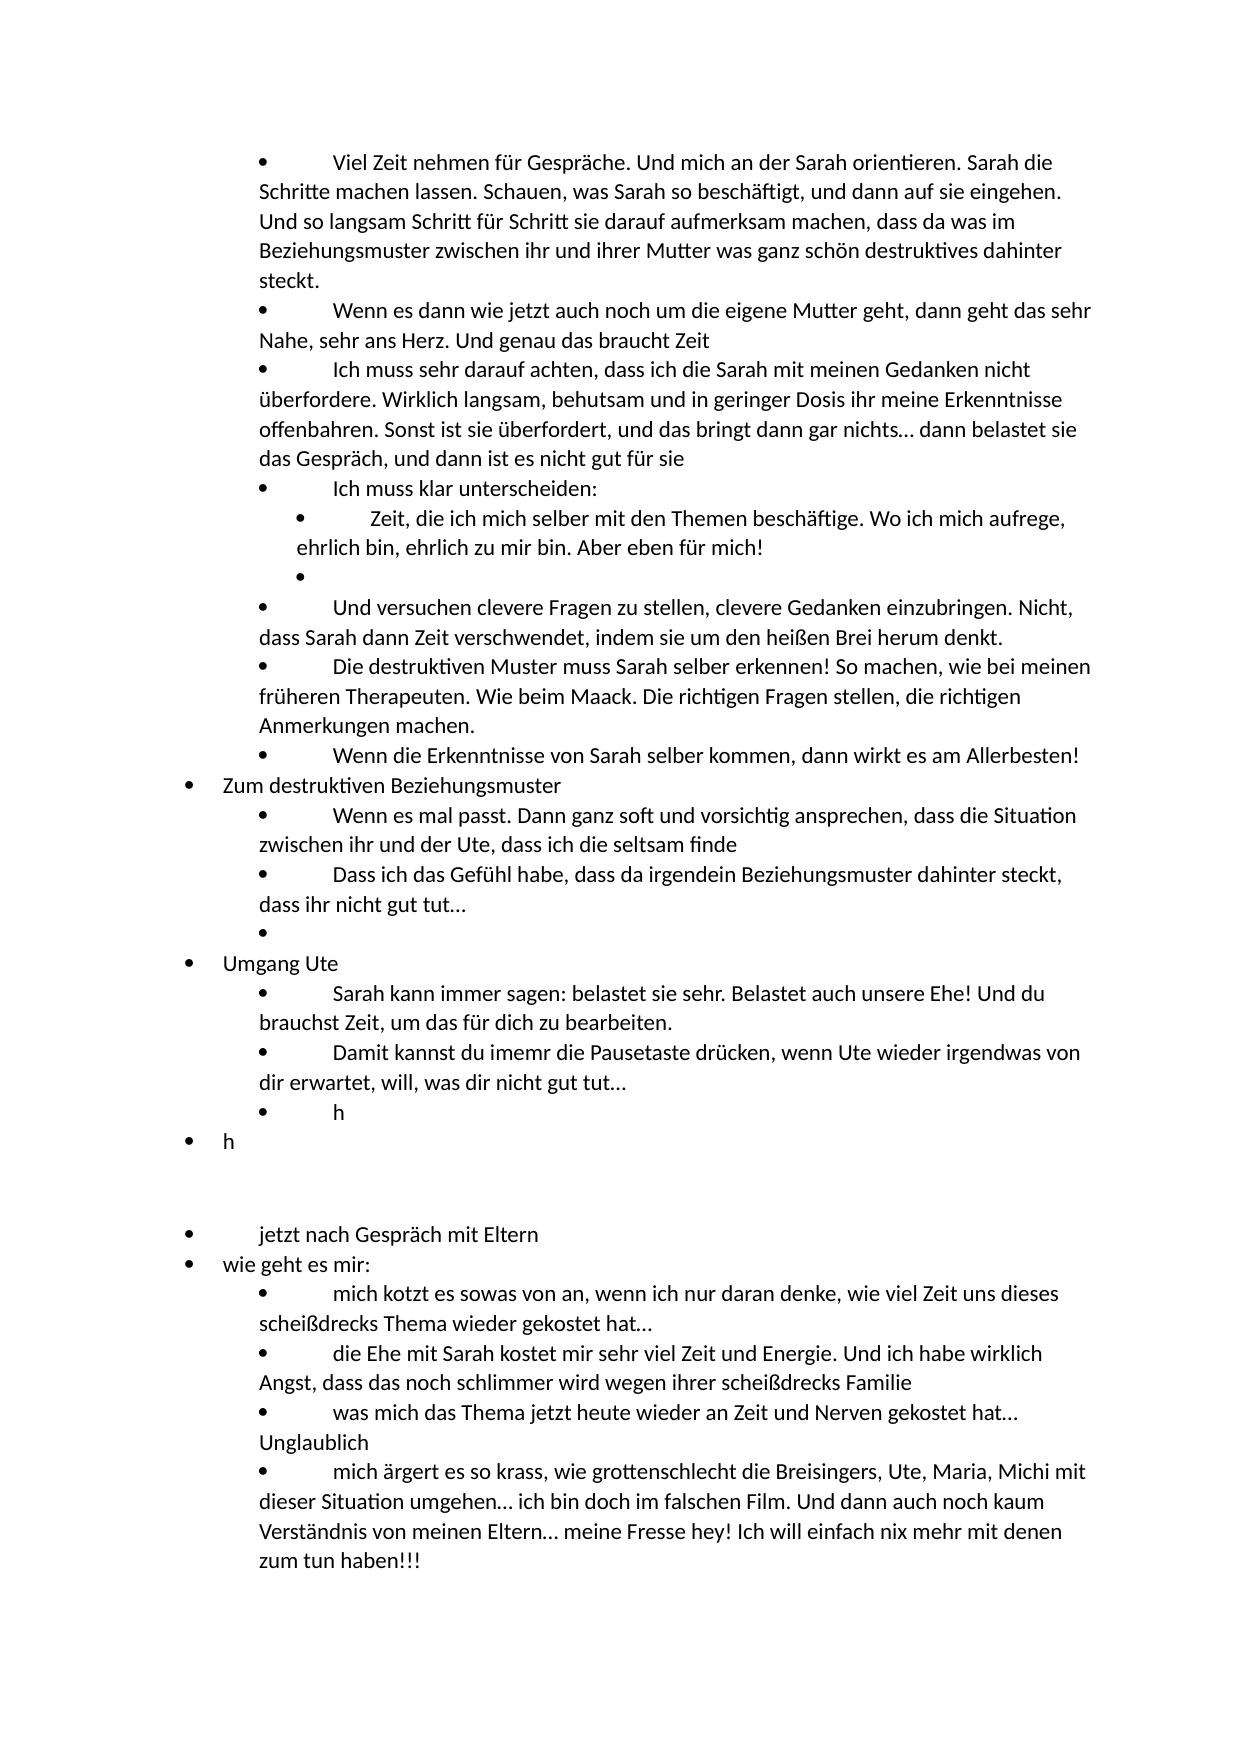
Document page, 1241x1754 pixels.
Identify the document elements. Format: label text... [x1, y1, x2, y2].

list Ich muss sehr darauf achten, dass ich die Sarah mit meinen Gedanken nicht überfordere. Wirklich langsam, behutsam und in geringer Dosis ihr meine Erkenntnisse offenbahren. Sonst ist sie überfordert, und das bringt dann gar nichts… dann belastet sie das Gespräch, und dann ist es nicht gut für sie [259, 355, 1093, 472]
list h [259, 1098, 1093, 1126]
list Wenn die Erkenntnisse von Sarah selber kommen, dann wirkt es am Allerbesten! [259, 741, 1093, 769]
list jetzt nach Gespräch mit Eltern [185, 1220, 1093, 1248]
list Wenn es dann wie jetzt auch noch um die eigene Mutter geht, dann geht das sehr Nahe, sehr ans Herz. Und genau das braucht Zeit [259, 296, 1093, 354]
list Umgang Ute [185, 949, 1093, 977]
list Und versuchen clevere Fragen zu stellen, clevere Gedanken einzubringen. Nicht, dass Sarah dann Zeit verschwendet, indem sie um den heißen Brei herum denkt. [259, 593, 1093, 651]
list wie geht es mir: [185, 1250, 1093, 1278]
list Wenn es mal passt. Dann ganz soft und vorsichtig ansprechen, dass die Situation zwischen ihr und der Ute, dass ich die seltsam finde [259, 801, 1093, 858]
list Dass ich das Gefühl habe, dass da irgendein Beziehungsmuster dahinter steckt, dass ihr nicht gut tut… [259, 860, 1093, 918]
list Zeit, die ich mich selber mit den Themen beschäftige. Wo ich mich aufrege, ehrlich bin, ehrlich zu mir bin. Aber eben für mich! [296, 504, 1093, 562]
list Sarah kann immer sagen: belastet sie sehr. Belastet auch unsere Ehe! Und du brauchst Zeit, um das für dich zu bearbeiten. [259, 979, 1093, 1037]
list Die destruktiven Muster muss Sarah selber erkennen! So machen, wie bei meinen früheren Therapeuten. Wie beim Maack. Die richtigen Fragen stellen, die richtigen Anmerkungen machen. [259, 652, 1093, 740]
list mich ärgert es so krass, wie grottenschlecht die Breisingers, Ute, Maria, Michi mit dieser Situation umgehen… ich bin doch im falschen Film. Und dann auch noch kaum Verständnis von meinen Eltern… meine Fresse hey! Ich will einfach nix mehr mit denen zum tun haben!!! [259, 1457, 1093, 1574]
list h [185, 1127, 1093, 1155]
list Viel Zeit nehmen für Gespräche. Und mich an der Sarah orientieren. Sarah die Schritte machen lassen. Schauen, was Sarah so beschäftigt, und dann auf sie eingehen. Und so langsam Schritt für Schritt sie darauf aufmerksam machen, dass da was im Beziehungsmuster zwischen ihr und ihrer Mutter was ganz schön destruktives dahinter steckt. [259, 148, 1093, 294]
list Ich muss klar unterscheiden: [259, 474, 1093, 502]
list die Ehe mit Sarah kostet mir sehr viel Zeit und Energie. Und ich habe wirklich Angst, dass das noch schlimmer wird wegen ihrer scheißdrecks Familie [259, 1339, 1093, 1396]
list Zum destruktiven Beziehungsmuster [185, 771, 1093, 799]
list Damit kannst du imemr die Pausetaste drücken, wenn Ute wieder irgendwas von dir erwartet, will, was dir nicht gut tut… [259, 1038, 1093, 1096]
list was mich das Thema jetzt heute wieder an Zeit und Nerven gekostet hat… Unglaublich [259, 1398, 1093, 1456]
list mich kotzt es sowas von an, wenn ich nur daran denke, wie viel Zeit uns dieses scheißdrecks Thema wieder gekostet hat… [259, 1279, 1093, 1337]
